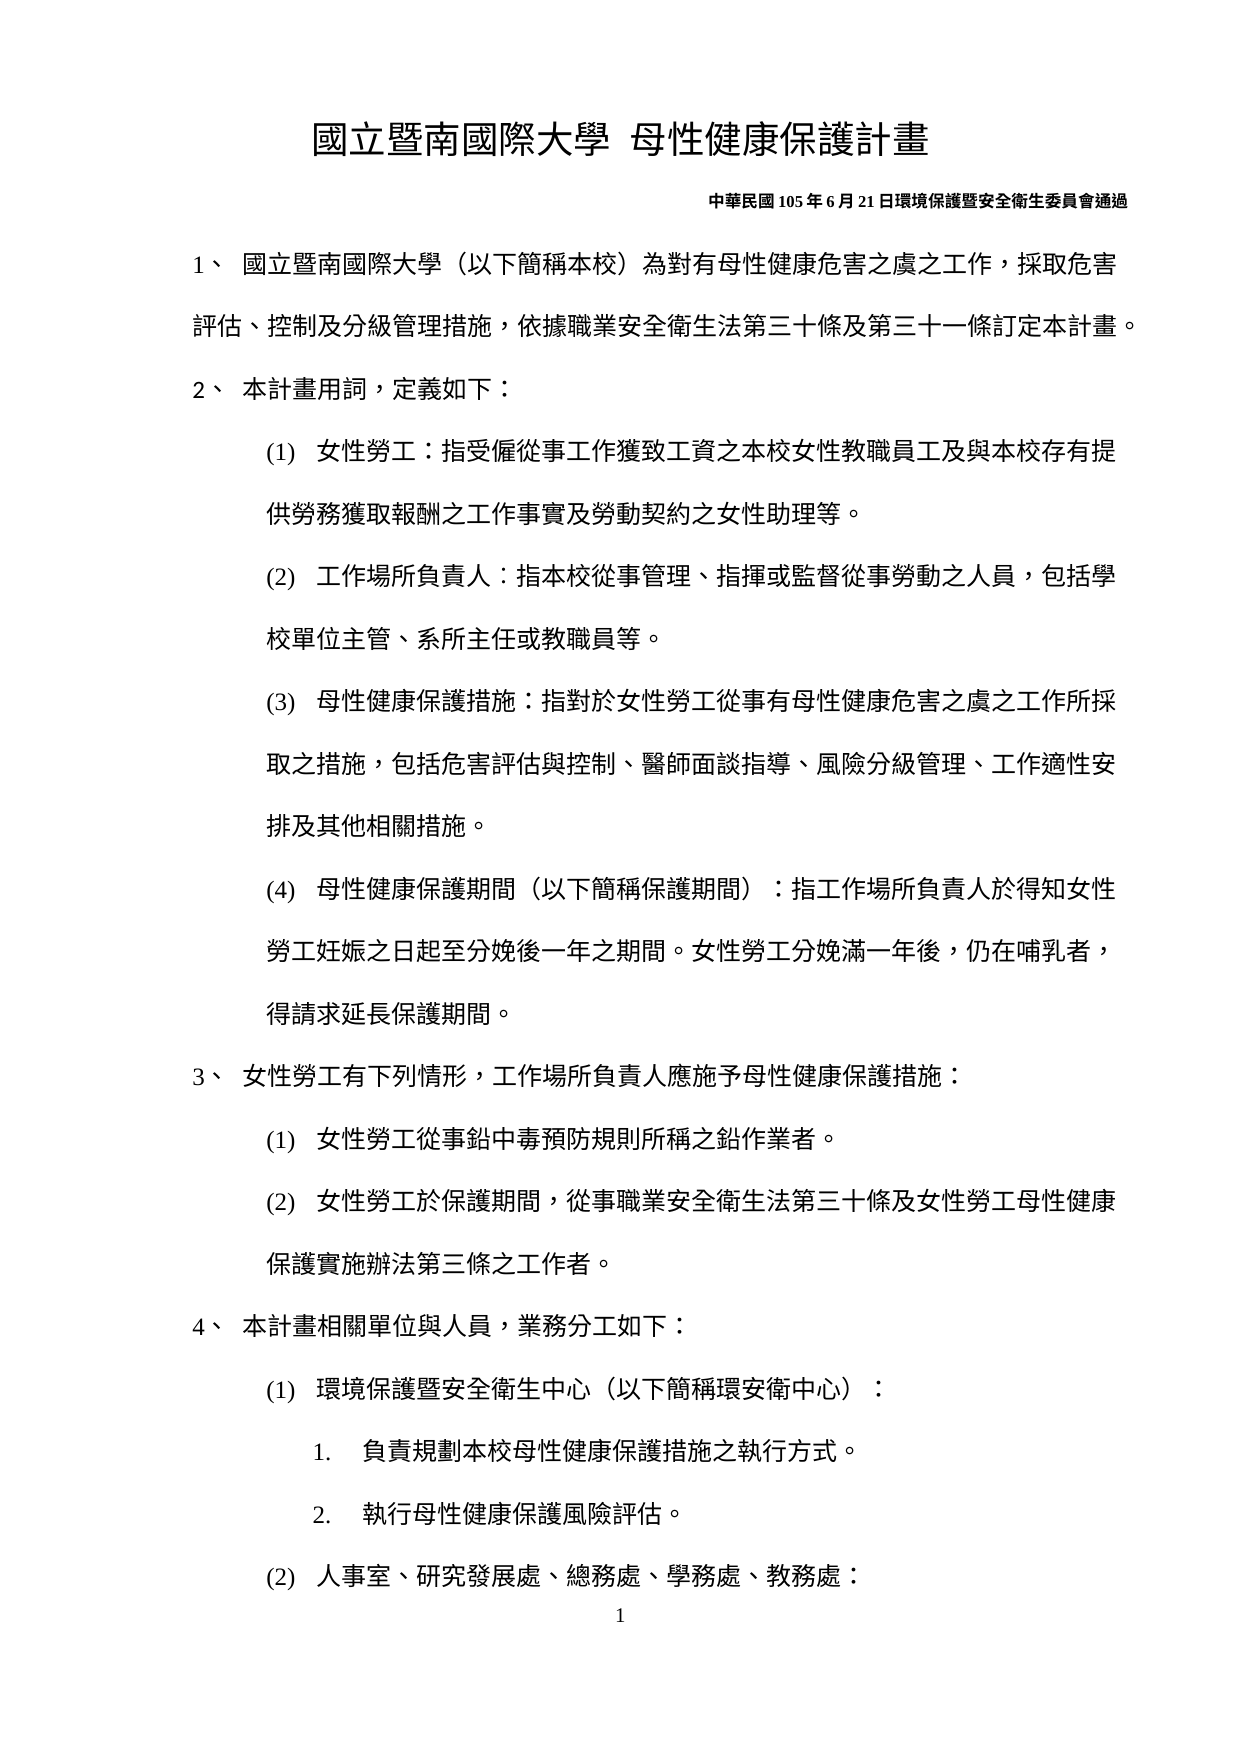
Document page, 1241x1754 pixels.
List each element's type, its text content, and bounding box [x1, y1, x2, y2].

list 國立暨南國際大學（以下簡稱本校）為對有母性健康危害之虞之工作，採取危害評估、控制及分級管理措施，依據職業安全衛生法第三十條及第三十一條訂定本計畫。 [192, 221, 1128, 346]
text 中華民國105年6月21日環境保護暨安全衛生委員會通過 [112, 158, 1128, 221]
list 母性健康保護措施：指對於女性勞工從事有母性健康危害之虞之工作所採取之措施，包括危害評估與控制、醫師面談指導、風險分級管理、工作適性安排及其他相關措施。 [266, 658, 1128, 846]
list 本計畫相關單位與人員，業務分工如下： [192, 1283, 1128, 1346]
list 本計畫用詞，定義如下： [192, 346, 1128, 408]
list 環境保護暨安全衛生中心（以下簡稱環安衛中心）： [266, 1346, 1128, 1408]
list 女性勞工有下列情形，工作場所負責人應施予母性健康保護措施： [192, 1033, 1128, 1096]
list 工作場所負責人︰指本校從事管理、指揮或監督從事勞動之人員，包括學校單位主管、系所主任或教職員等。 [266, 533, 1128, 658]
list 負責規劃本校母性健康保護措施之執行方式。 [312, 1408, 1128, 1471]
list 人事室、研究發展處、總務處、學務處、教務處： [266, 1533, 1128, 1596]
list 女性勞工從事鉛中毒預防規則所稱之鉛作業者。 [266, 1096, 1128, 1158]
list 執行母性健康保護風險評估。 [312, 1471, 1128, 1533]
list 母性健康保護期間（以下簡稱保護期間）：指工作場所負責人於得知女性勞工妊娠之日起至分娩後一年之期間。女性勞工分娩滿一年後，仍在哺乳者，得請求延長保護期間。 [266, 846, 1128, 1033]
list 女性勞工於保護期間，從事職業安全衛生法第三十條及女性勞工母性健康保護實施辦法第三條之工作者。 [266, 1158, 1128, 1283]
text 國立暨南國際大學 母性健康保護計畫 [112, 96, 1128, 158]
list 女性勞工：指受僱從事工作獲致工資之本校女性教職員工及與本校存有提供勞務獲取報酬之工作事實及勞動契約之女性助理等。 [266, 408, 1128, 533]
